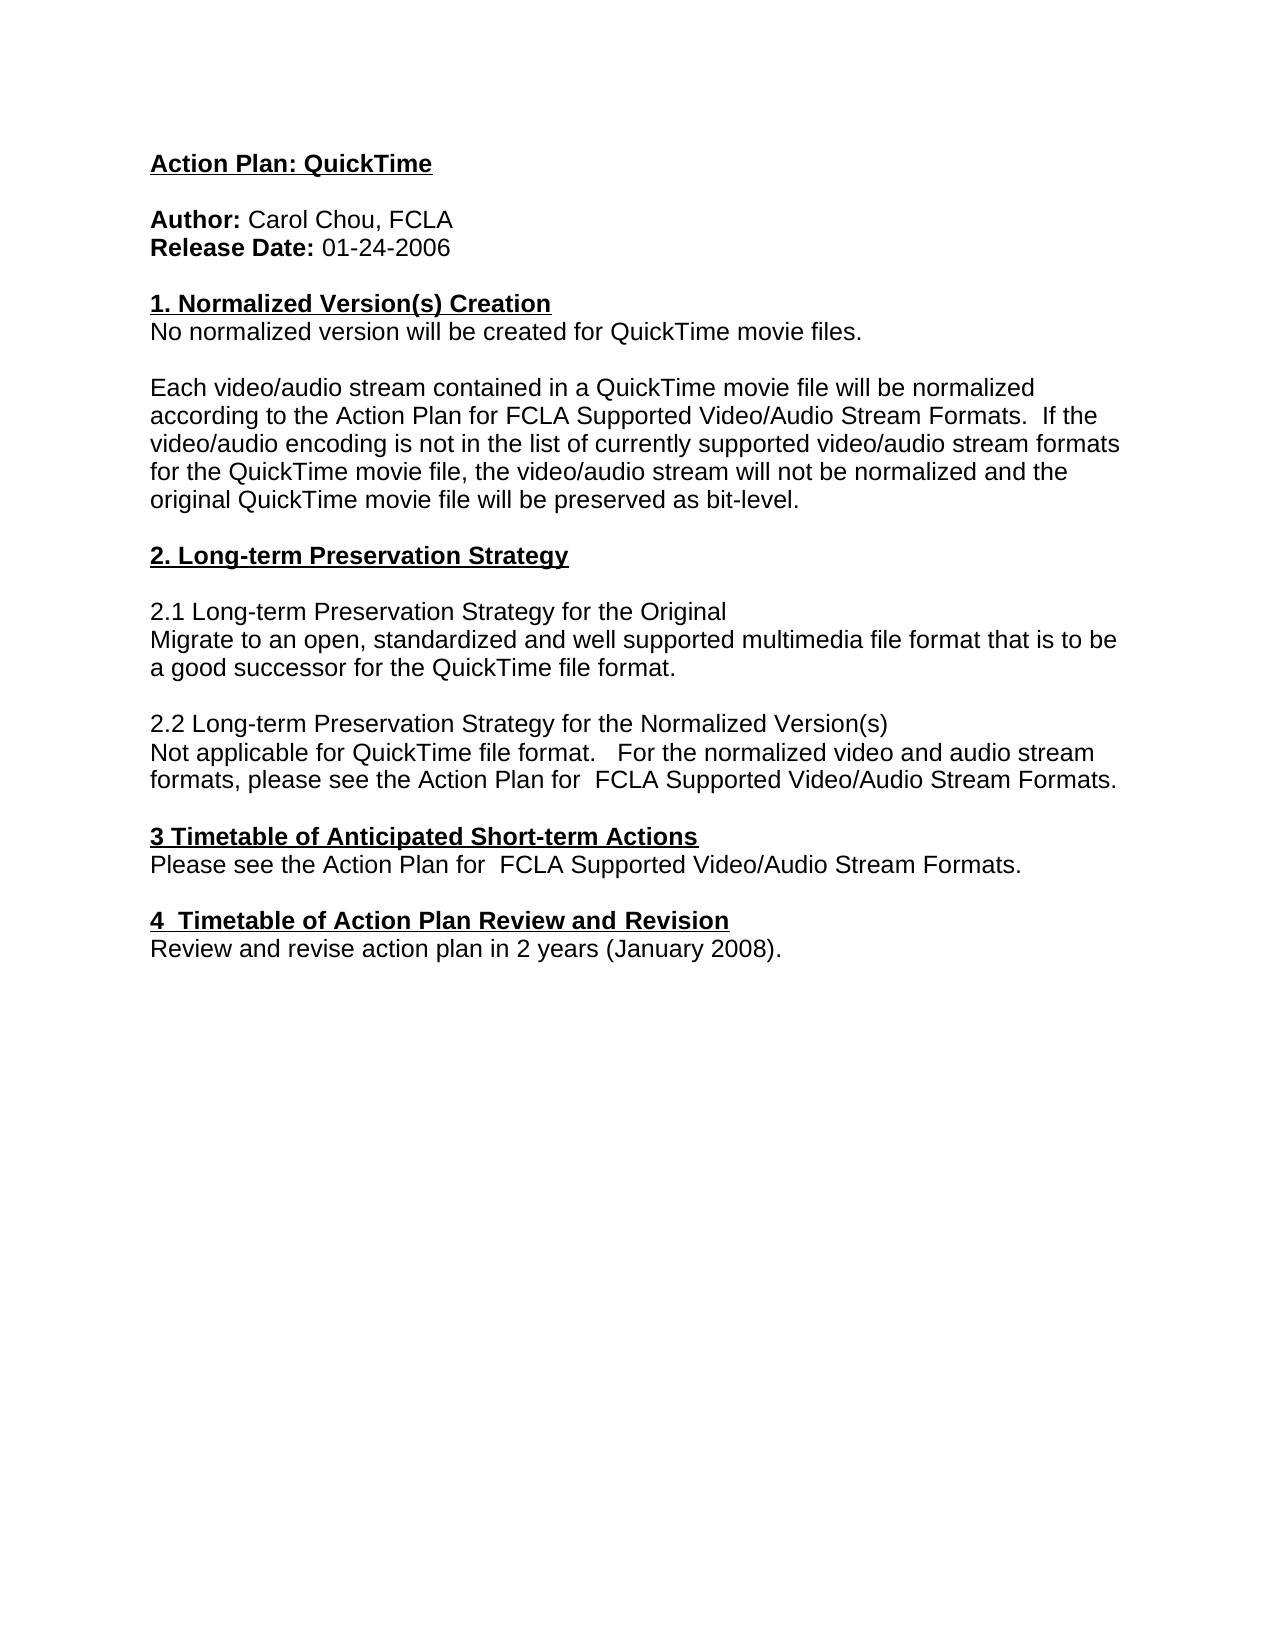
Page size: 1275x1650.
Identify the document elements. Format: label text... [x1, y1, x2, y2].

text Action Plan: QuickTime [150, 150, 1125, 178]
text 1. Normalized Version(s) Creation [150, 290, 1125, 318]
text Please see the Action Plan for FCLA Supported Video/Audio Stream Formats. [150, 851, 1125, 878]
text 2.1 Long-term Preservation Strategy for the Original [150, 598, 1125, 626]
text Review and revise action plan in 2 years (January 2008). [150, 934, 1125, 963]
text No normalized version will be created for QuickTime movie files. [150, 318, 1125, 346]
text Not applicable for QuickTime file format. For the normalized video and audio stream formats, please see the Action Plan for FCLA Supported Video/Audio Stream Formats. [150, 738, 1125, 794]
text 2.2 Long-term Preservation Strategy for the Normalized Version(s) [150, 710, 1125, 738]
text 4 Timetable of Action Plan Review and Revision [150, 907, 1125, 934]
text 2. Long-term Preservation Strategy [150, 542, 1125, 570]
text Author: Carol Chou, FCLA [150, 206, 1125, 234]
text Migrate to an open, standardized and well supported multimedia file format that is to be a good successor for the QuickTime file format. [150, 626, 1125, 682]
text Each video/audio stream contained in a QuickTime movie file will be normalized according to the Action Plan for FCLA Supported Video/Audio Stream Formats. If the video/audio encoding is not in the list of currently supported video/audio stream formats for the QuickTime movie file, the video/audio stream will not be normalized and the original QuickTime movie file will be preserved as bit-level. [150, 374, 1125, 514]
text 3 Timetable of Anticipated Short-term Actions [150, 822, 1125, 851]
text Release Date: 01-24-2006 [150, 234, 1125, 262]
